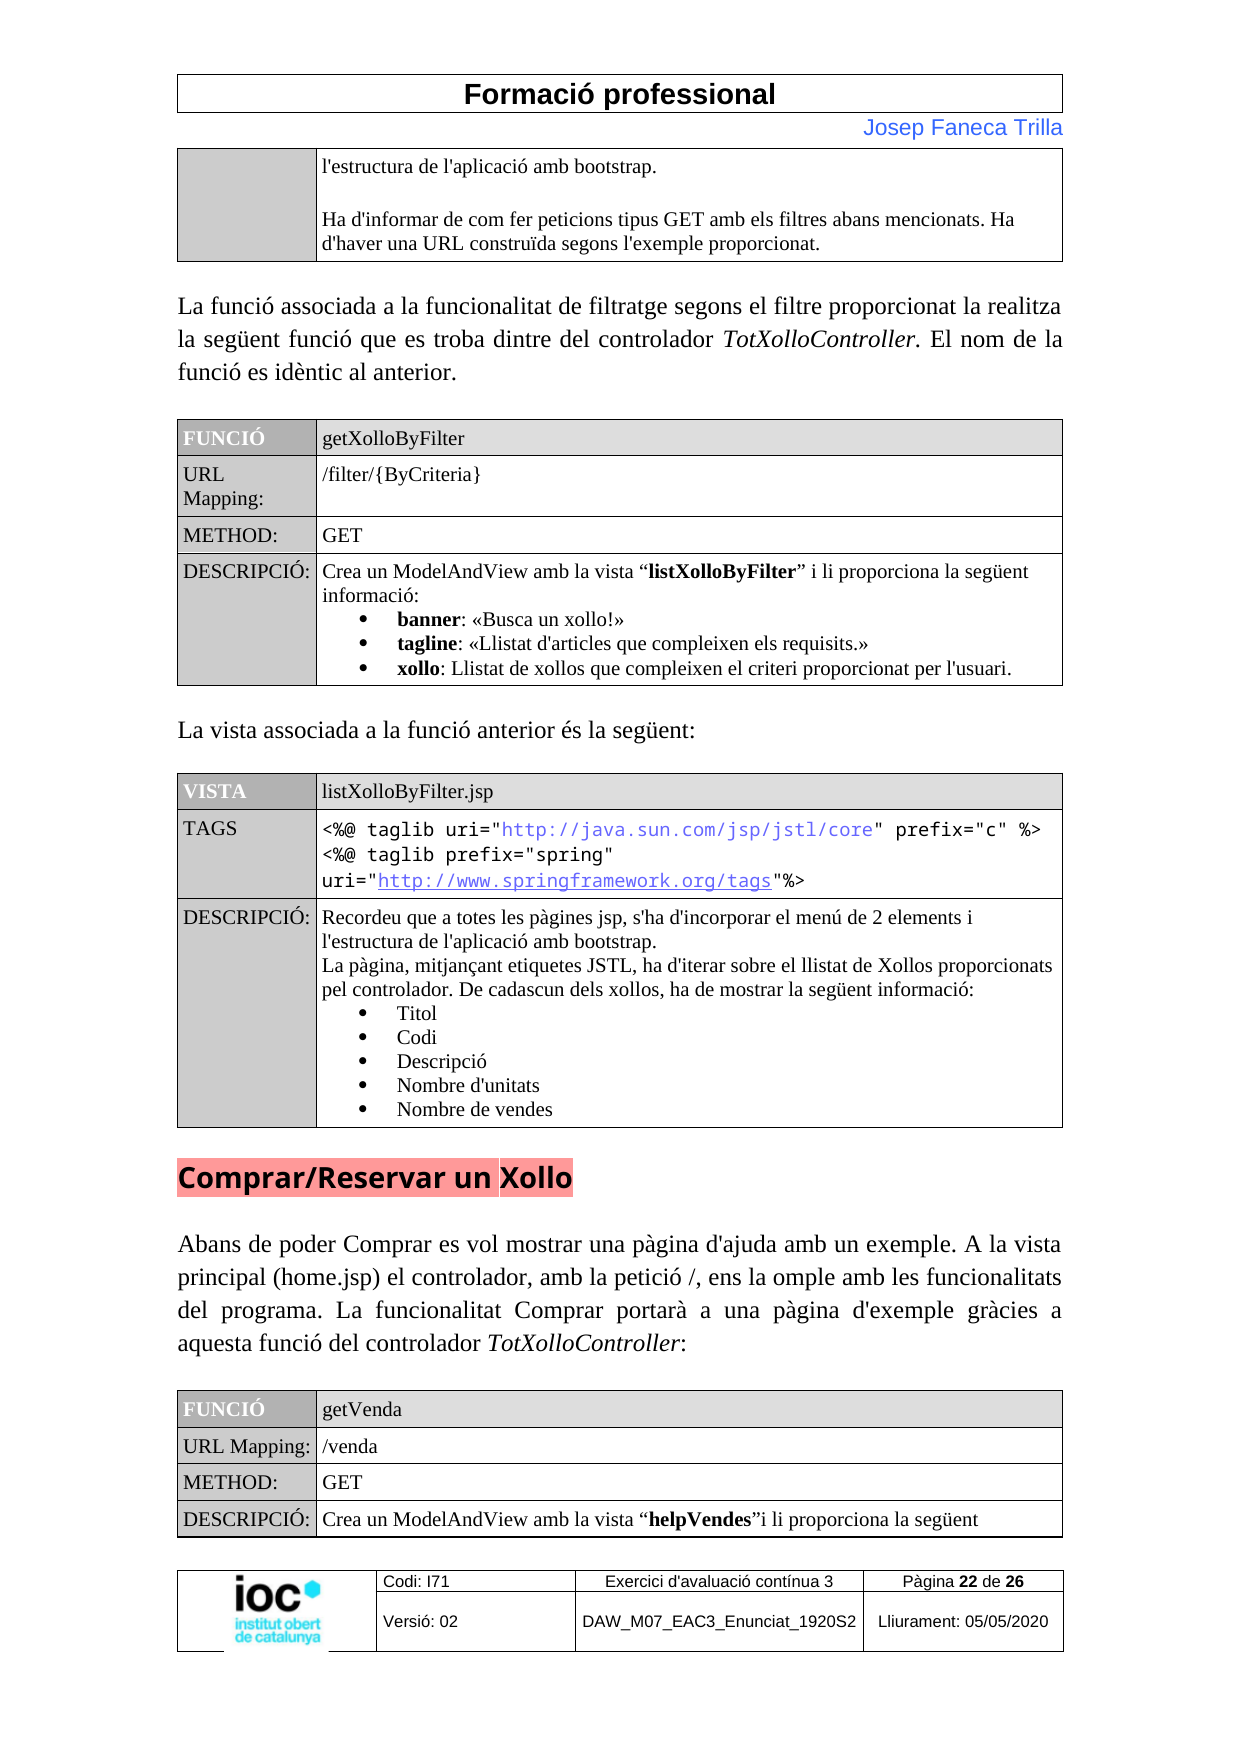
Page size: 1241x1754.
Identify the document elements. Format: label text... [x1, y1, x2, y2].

table_cell URL Mapping: [178, 1428, 316, 1463]
table_cell METHOD: [178, 1464, 316, 1500]
table_cell /filter/{ByCriteria} [317, 456, 1062, 516]
table_cell /venda [317, 1428, 1062, 1463]
subtitle Comprar/Reservar un Xollo [177, 1157, 1063, 1197]
table_header getXolloByFilter [317, 420, 1062, 455]
text La vista associada a la funció anterior és la següent: [177, 715, 1063, 744]
text La funció associada a la funcionalitat de filtratge segons el filtre proporcionat la realitza la següent funció que es troba dintre del controlador TotXolloController. El nom de la funció es idèntic al anterior. [177, 291, 1063, 386]
table_cell Crea un ModelAndView amb la vista “listXolloByFilter” i li proporciona la següent informació: banner: «Busca un xollo!» tagline: «Llistat d'articles que compleixen els requisits.» xollo: Llistat de xollos que compleixen el criteri proporcionat per l'usuari. [317, 554, 1062, 685]
table_cell Crea un ModelAndView amb la vista “helpVendes”i li proporciona la següent informació: banner: «Busca un xollo!» tagline: «Ajuda per la venda d'un article.» [317, 1501, 1062, 1536]
table_cell <%@ taglib uri="http://java.sun.com/jsp/jstl/core" prefix="c" %> <%@ taglib prefix="spring" uri="http://www.springframework.org/tags"%> [317, 810, 1062, 898]
table_header FUNCIÓ [178, 420, 316, 455]
text Abans de poder Comprar es vol mostrar una pàgina d'ajuda amb un exemple. A la vista principal (home.jsp) el controlador, amb la petició /, ens la omple amb les funcionalitats del programa. La funcionalitat Comprar portarà a una pàgina d'exemple gràcies a aquesta funció del controlador TotXolloController: [177, 1229, 1063, 1357]
table_header VISTA [178, 774, 316, 809]
table_cell Recordeu que a totes les pàgines jsp, s'ha d'incorporar el menú de 2 elements i l'estructura de l'aplicació amb bootstrap. La pàgina, mitjançant etiquetes JSTL, ha d'iterar sobre el llistat de Xollos proporcionats pel controlador. De cadascun dels xollos, ha de mostrar la següent informació: Titol Codi Descripció Nombre d'unitats Nombre de vendes [317, 899, 1062, 1127]
table_header FUNCIÓ [178, 1391, 316, 1427]
table_cell DESCRIPCIÓ: [178, 899, 316, 1127]
table_cell DESCRIPCIÓ: [178, 554, 316, 685]
table_cell TAGS [178, 810, 316, 898]
table_cell URL Mapping: [178, 456, 316, 516]
picture [224, 1571, 329, 1652]
table_cell [178, 149, 316, 261]
table_cell GET [317, 1464, 1062, 1500]
table_header listXolloByFilter.jsp [317, 774, 1062, 809]
table_cell l'estructura de l'aplicació amb bootstrap. Ha d'informar de com fer peticions tipus GET amb els filtres abans mencionats. Ha d'haver una URL construïda segons l'exemple proporcionat. [317, 149, 1062, 261]
table_header getVenda [317, 1391, 1062, 1427]
table_cell GET [317, 517, 1062, 552]
table_cell DESCRIPCIÓ: [178, 1501, 316, 1536]
table_cell METHOD: [178, 517, 316, 552]
